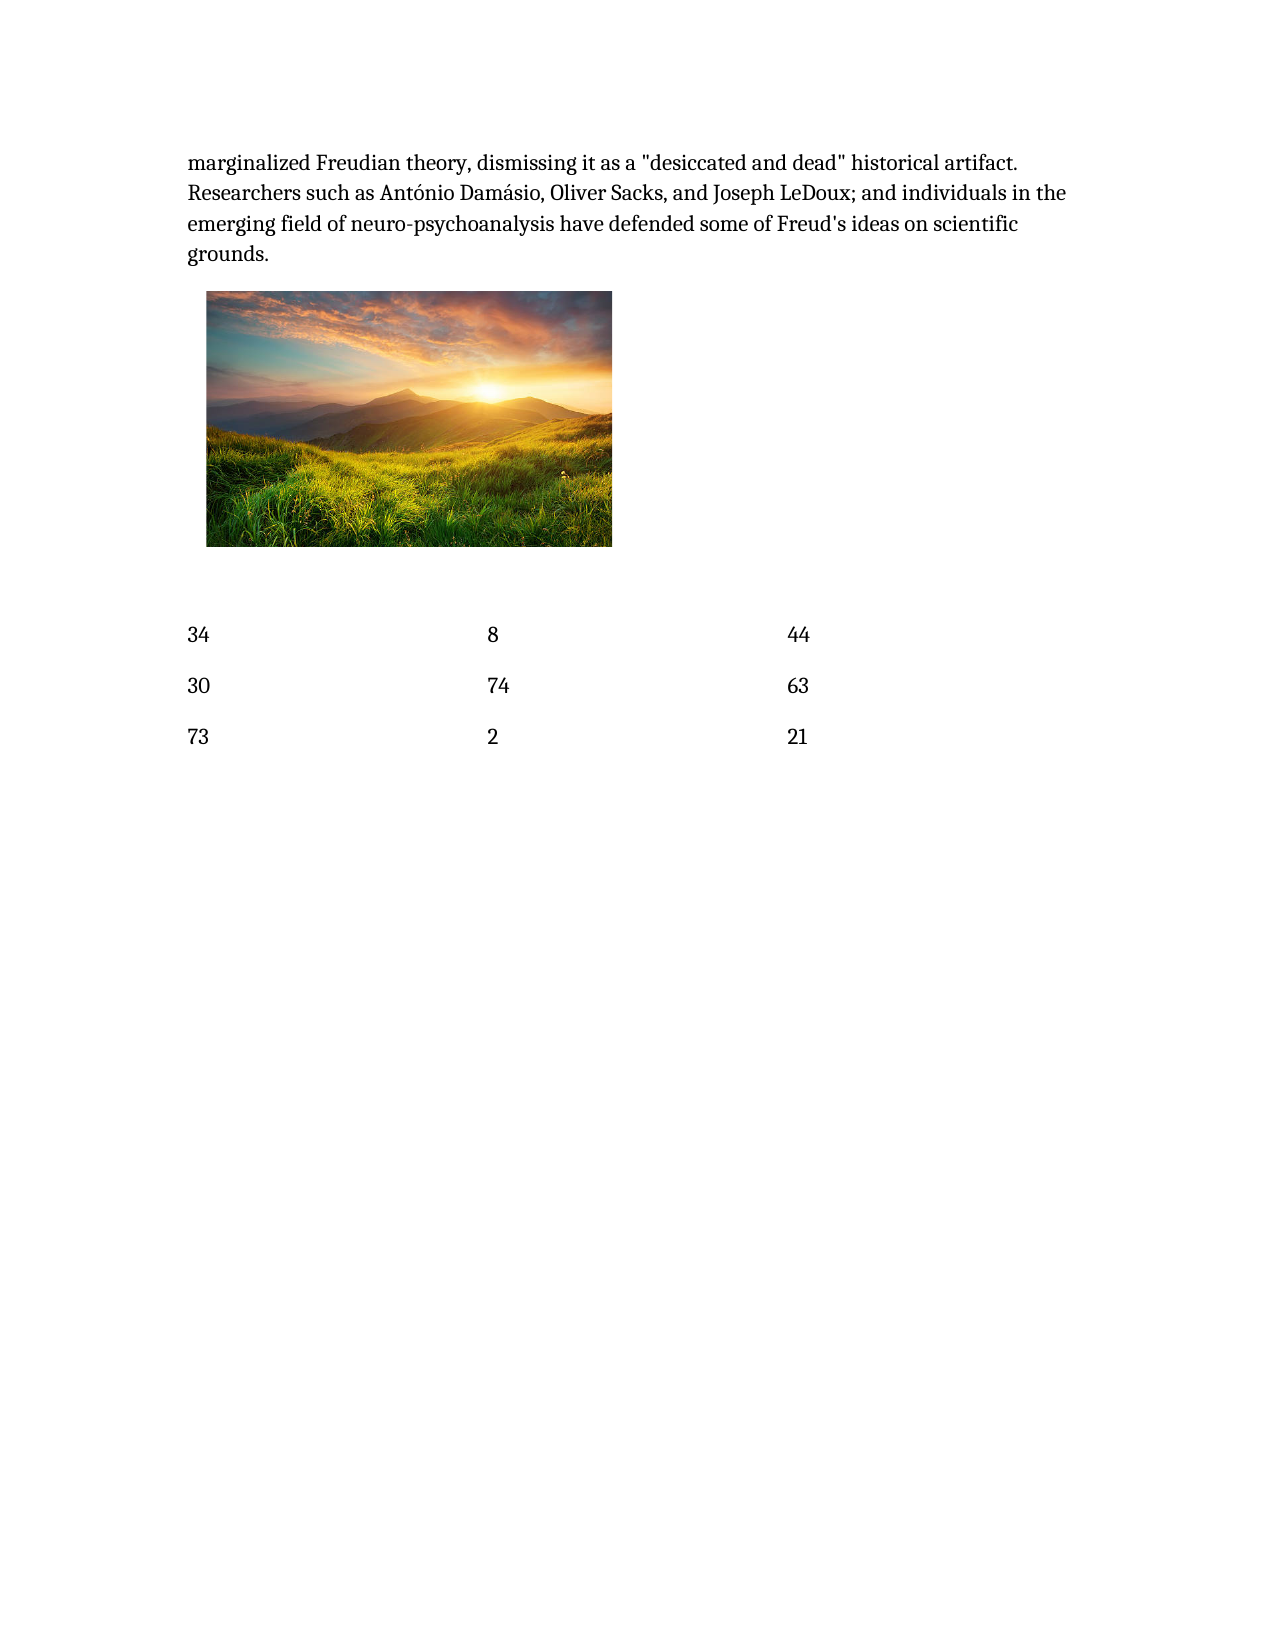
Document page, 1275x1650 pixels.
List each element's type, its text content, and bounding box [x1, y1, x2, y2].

table_header 44 [776, 622, 1076, 673]
table_cell 74 [476, 673, 776, 724]
table_cell 30 [176, 673, 476, 724]
text marginalized Freudian theory, dismissing it as a "desiccated and dead" historical artifact. Researchers such as António Damásio, Oliver Sacks, and Joseph LeDoux; and individuals in the emerging field of neuro-psychoanalysis have defended some of Freud's ideas on scientific grounds. [187, 150, 1087, 267]
table_cell 73 [176, 724, 476, 775]
table_cell 2 [476, 724, 776, 775]
picture [206, 291, 613, 547]
table_header 34 [176, 622, 476, 673]
table_cell 21 [776, 724, 1076, 775]
table_cell 63 [776, 673, 1076, 724]
table_header 8 [476, 622, 776, 673]
